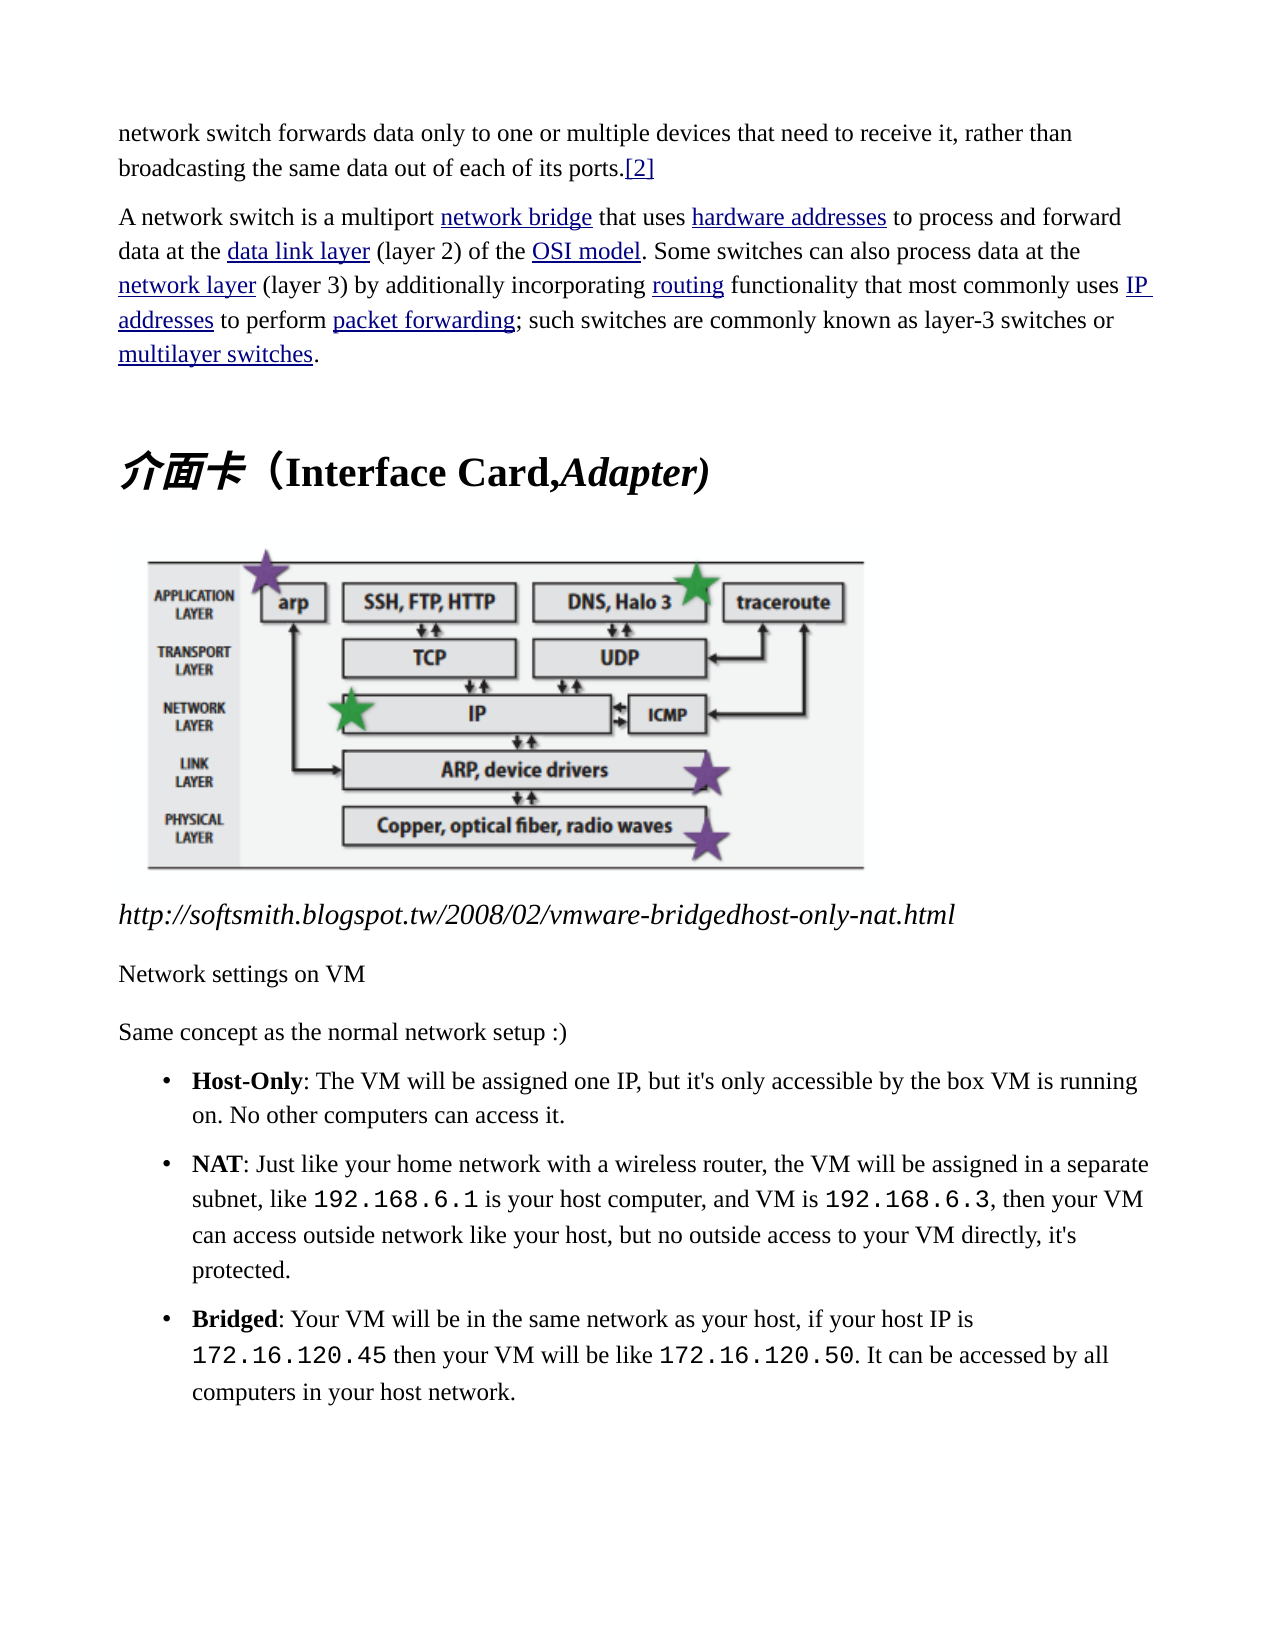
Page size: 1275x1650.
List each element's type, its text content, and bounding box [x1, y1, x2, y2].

text http://softsmith.blogspot.tw/2008/02/vmware-bridgedhost-only-nat.html [118, 897, 1157, 931]
list NAT: Just like your home network with a wireless router, the VM will be assigned in a separate subnet, like 192.168.6.1 is your host computer, and VM is 192.168.6.3, then your VM can access outside network like your host, but no outside access to your VM directly, it's protected. [162, 1149, 1157, 1284]
list Bridged: Your VM will be in the same network as your host, if your host IP is 172.16.120.45 then your VM will be like 172.16.120.50. It can be accessed by all computers in your host network. [162, 1304, 1157, 1406]
text Network settings on VM [118, 959, 1157, 988]
text 介面卡（Interface Card,Adapter) [118, 438, 1157, 498]
picture [118, 526, 875, 897]
text Same concept as the normal network setup :) [118, 1017, 1157, 1046]
text A network switch is a multiport network bridge that uses hardware addresses to process and forward data at the data link layer (layer 2) of the OSI model. Some switches can also process data at the network layer (layer 3) by additionally incorporating routing functionality that most commonly uses IP addresses to perform packet forwarding; such switches are commonly known as layer-3 switches or multilayer switches. [118, 202, 1157, 368]
list Host-Only: The VM will be assigned one IP, but it's only accessible by the box VM is running on. No other computers can access it. [162, 1066, 1157, 1129]
text network switch forwards data only to one or multiple devices that need to receive it, rather than broadcasting the same data out of each of its ports.[2] [118, 118, 1157, 181]
